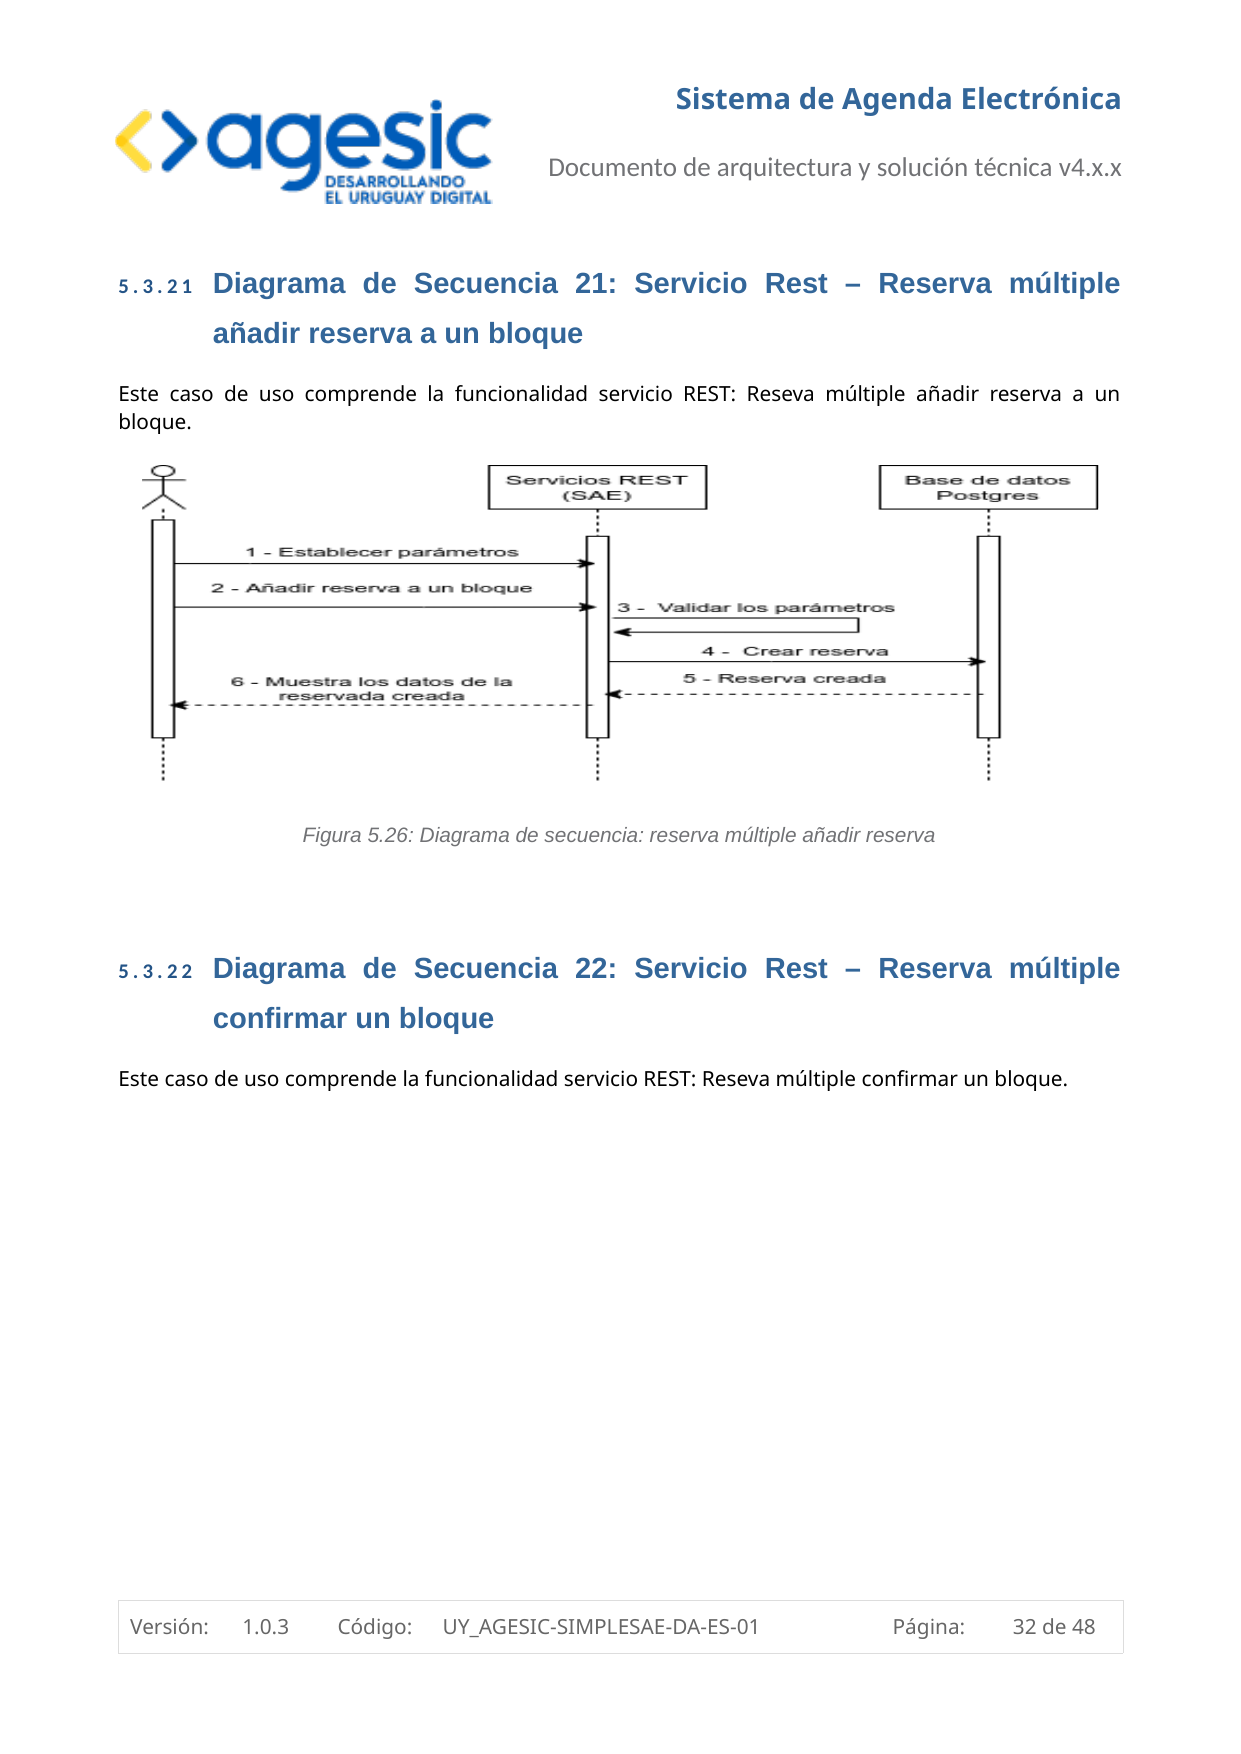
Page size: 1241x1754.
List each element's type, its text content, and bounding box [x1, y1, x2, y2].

subtitle Diagrama de Secuencia 22: Servicio Rest – Reserva múltiple confirmar un bloque [118, 951, 1122, 1035]
text Figura 5.26: Diagrama de secuencia: reserva múltiple añadir reserva [142, 782, 1098, 847]
picture [115, 99, 493, 204]
text Este caso de uso comprende la funcionalidad servicio REST: Reseva múltiple confirmar un bloque. [118, 1064, 1122, 1093]
picture [142, 465, 1099, 782]
subtitle Diagrama de Secuencia 21: Servicio Rest – Reserva múltiple añadir reserva a un bloque [118, 266, 1122, 350]
text Este caso de uso comprende la funcionalidad servicio REST: Reseva múltiple añadir reserva a un bloque. [118, 379, 1122, 436]
